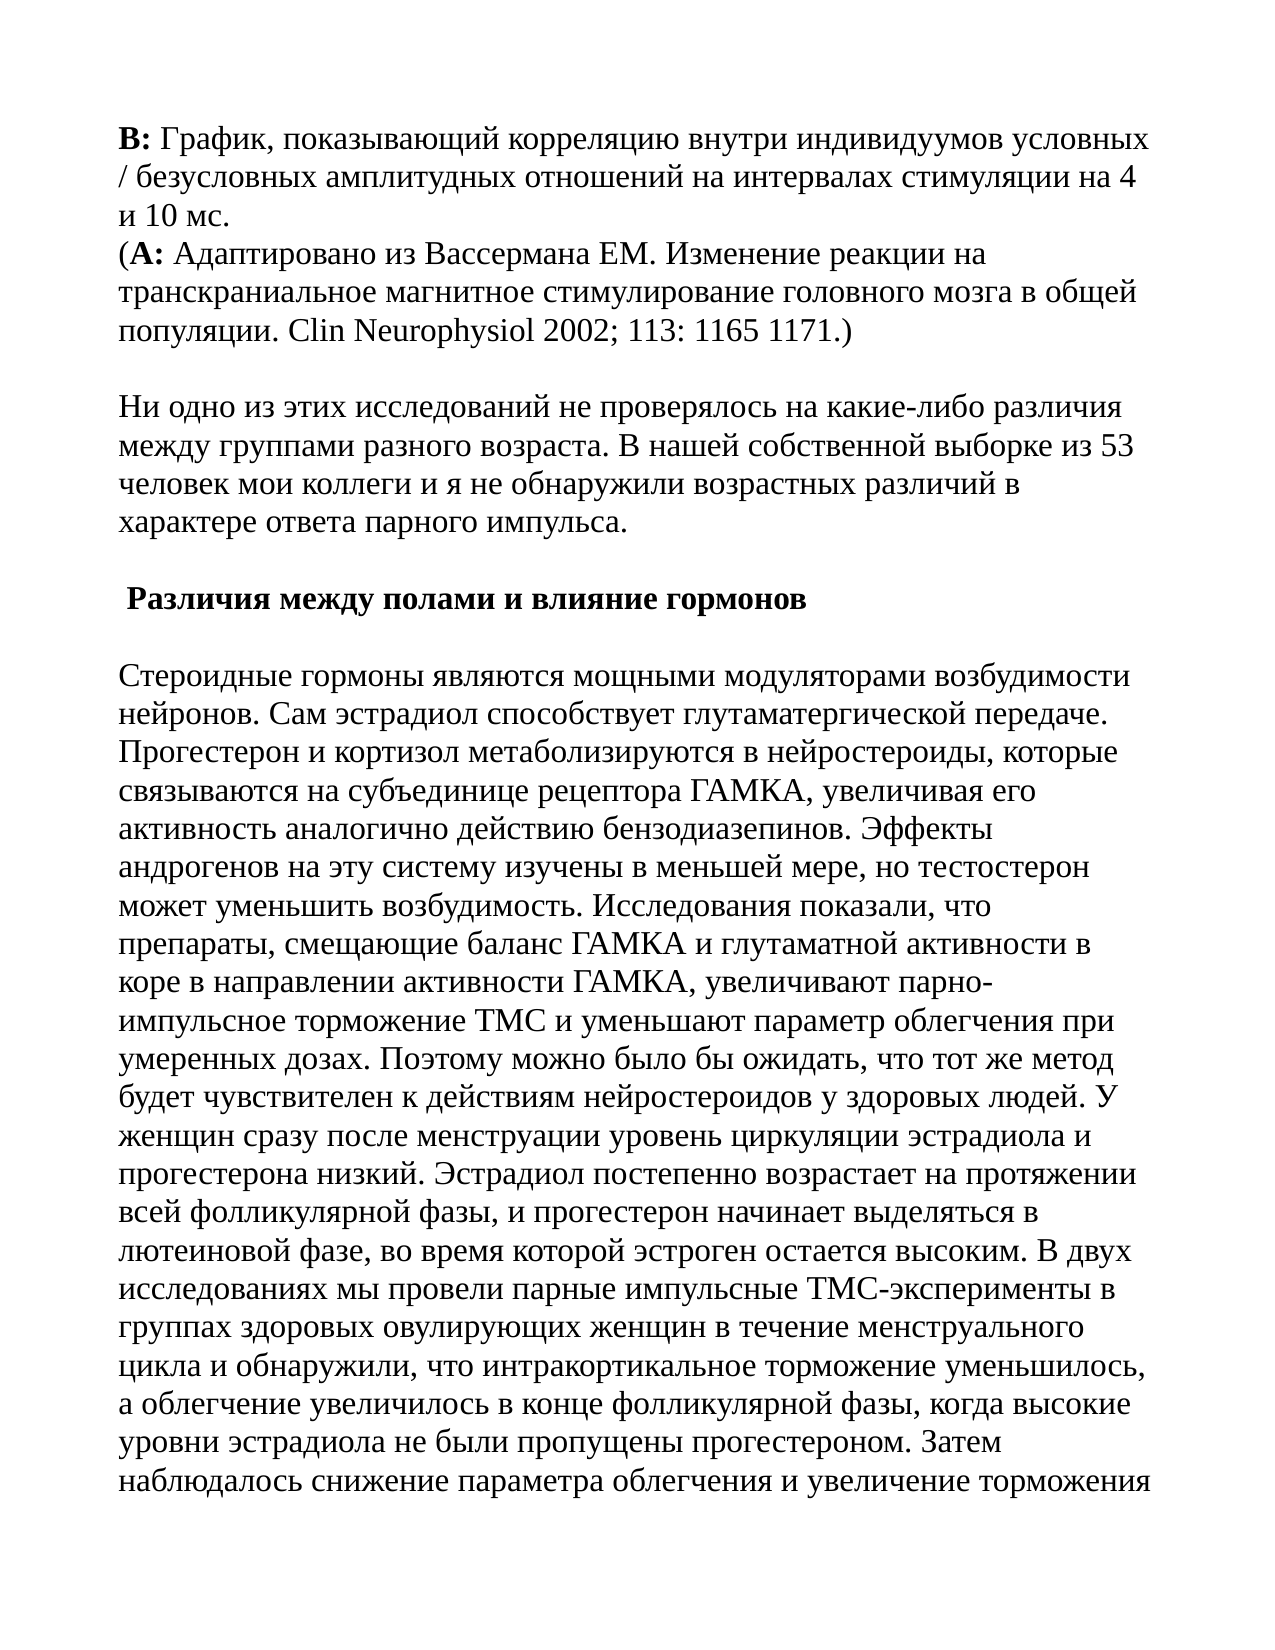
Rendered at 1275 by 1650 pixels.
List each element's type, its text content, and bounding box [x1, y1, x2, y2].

text B: График, показывающий корреляцию внутри индивидуумов условных / безусловных амплитудных отношений на интервалах стимуляции на 4 и 10 мс. [118, 118, 1157, 233]
text Ни одно из этих исследований не проверялось на какие-либо различия между группами разного возраста. В нашей собственной выборке из 53 человек мои коллеги и я не обнаружили возрастных различий в характере ответа парного импульса. [118, 386, 1157, 540]
text Различия между полами и влияние гормонов [118, 578, 1157, 616]
text (А: Адаптировано из Вассермана ЕМ. Изменение реакции на транскраниальное магнитное стимулирование головного мозга в общей популяции. Clin Neurophysiol 2002; 113: 1165 1171.) [118, 233, 1157, 348]
text Стероидные гормоны являются мощными модуляторами возбудимости нейронов. Сам эстрадиол способствует глутаматергической передаче. Прогестерон и кортизол метаболизируются в нейростероиды, которые связываются на субъединице рецептора ГАМКА, увеличивая его активность аналогично действию бензодиазепинов. Эффекты андрогенов на эту систему изучены в меньшей мере, но тестостерон может уменьшить возбудимость. Исследования показали, что препараты, смещающие баланс ГАМКА и глутаматной активности в коре в направлении активности ГАМКА, увеличивают парно-импульсное торможение ТМС и уменьшают параметр облегчения при умеренных дозах. Поэтому можно было бы ожидать, что тот же метод будет чувствителен к действиям нейростероидов у здоровых людей. У женщин сразу после менструации уровень циркуляции эстрадиола и прогестерона низкий. Эстрадиол постепенно возрастает на протяжении всей фолликулярной фазы, и прогестерон начинает выделяться в лютеиновой фазе, во время которой эстроген остается высоким. В двух исследованиях мы провели парные импульсные ТМС-эксперименты в группах здоровых овулирующих женщин в течение менструального цикла и обнаружили, что интракортикальное торможение уменьшилось, а облегчение увеличилось в конце фолликулярной фазы, когда высокие уровни эстрадиола не были пропущены прогестероном. Затем наблюдалось снижение параметра облегчения и увеличение торможения [118, 655, 1157, 1498]
